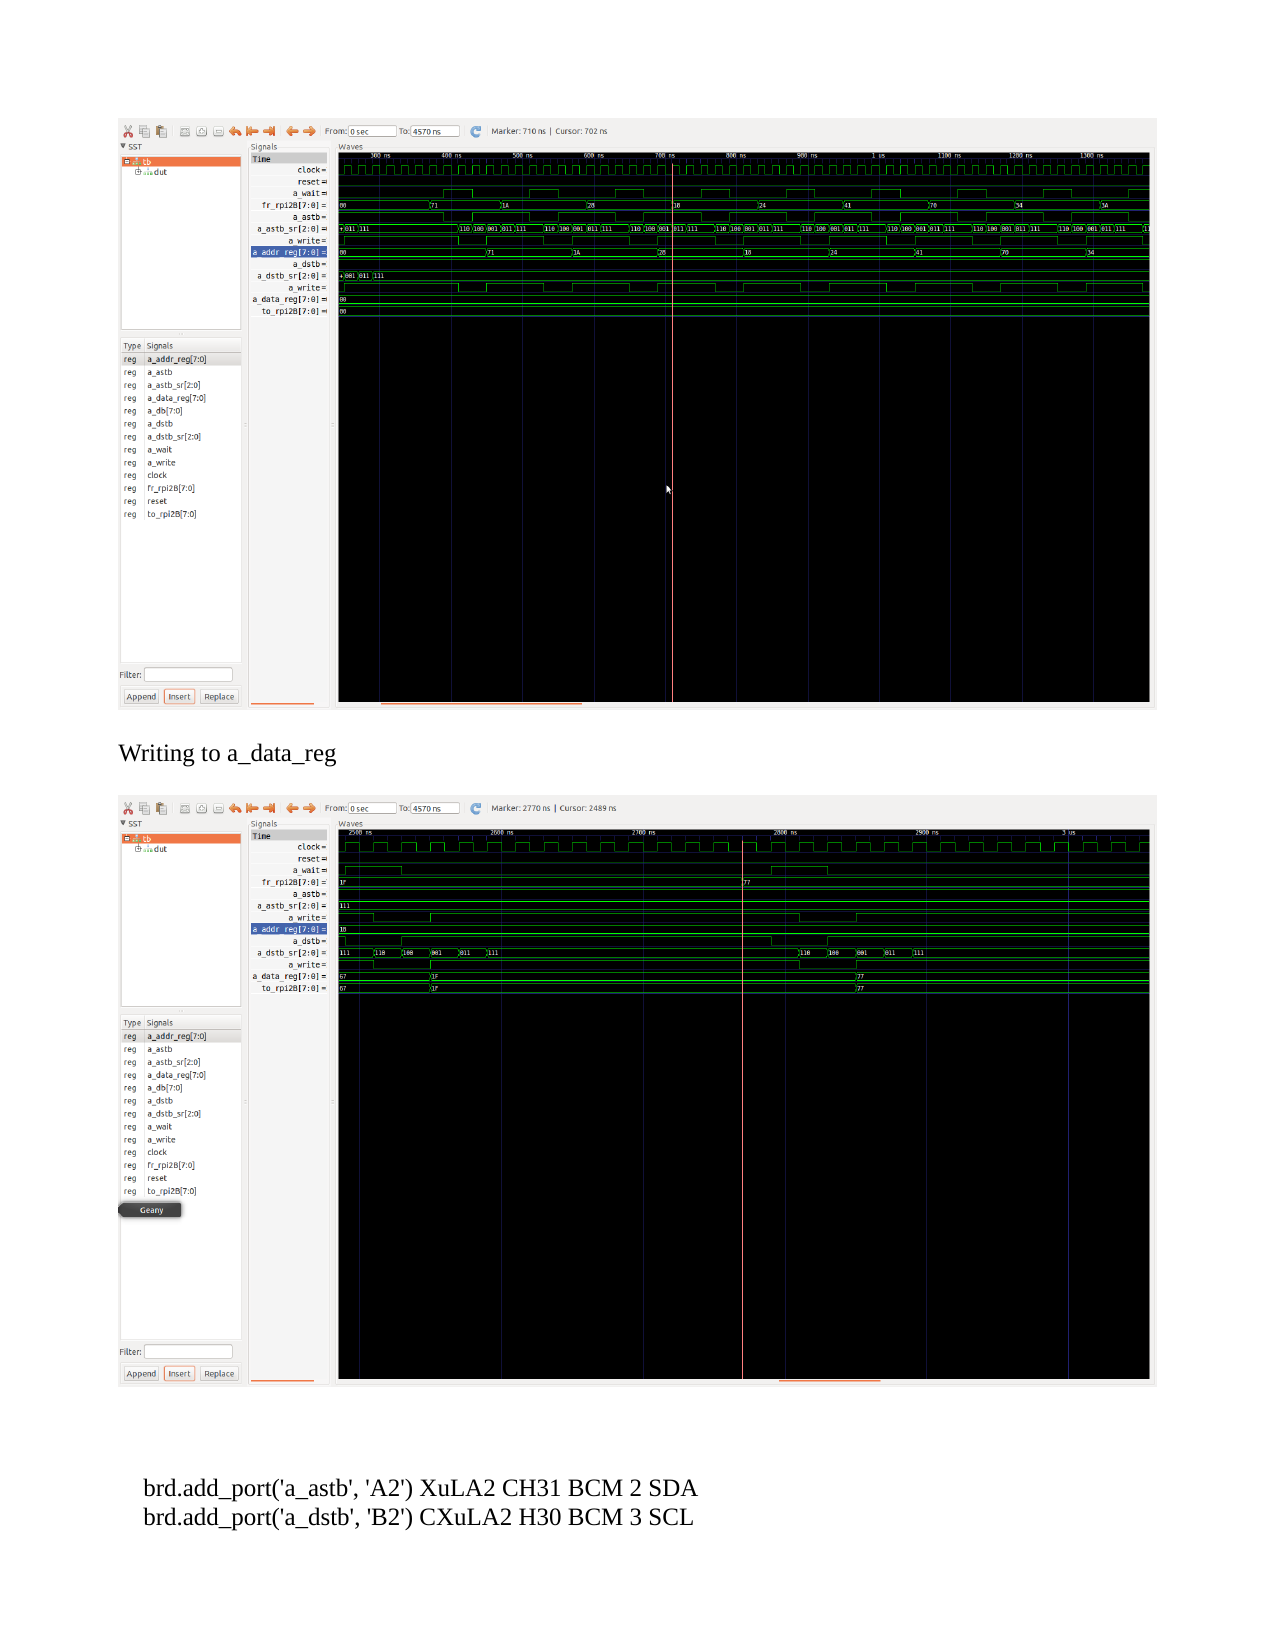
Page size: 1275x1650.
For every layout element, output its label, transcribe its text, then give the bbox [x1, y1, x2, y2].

picture [118, 118, 1157, 710]
picture [118, 795, 1157, 1387]
text brd.add_port('a_astb', 'A2') XuLA2 CH31 BCM 2 SDA [118, 1473, 1157, 1502]
text Writing to a_data_reg [118, 738, 1157, 767]
text brd.add_port('a_dstb', 'B2') CXuLA2 H30 BCM 3 SCL [118, 1502, 1157, 1531]
